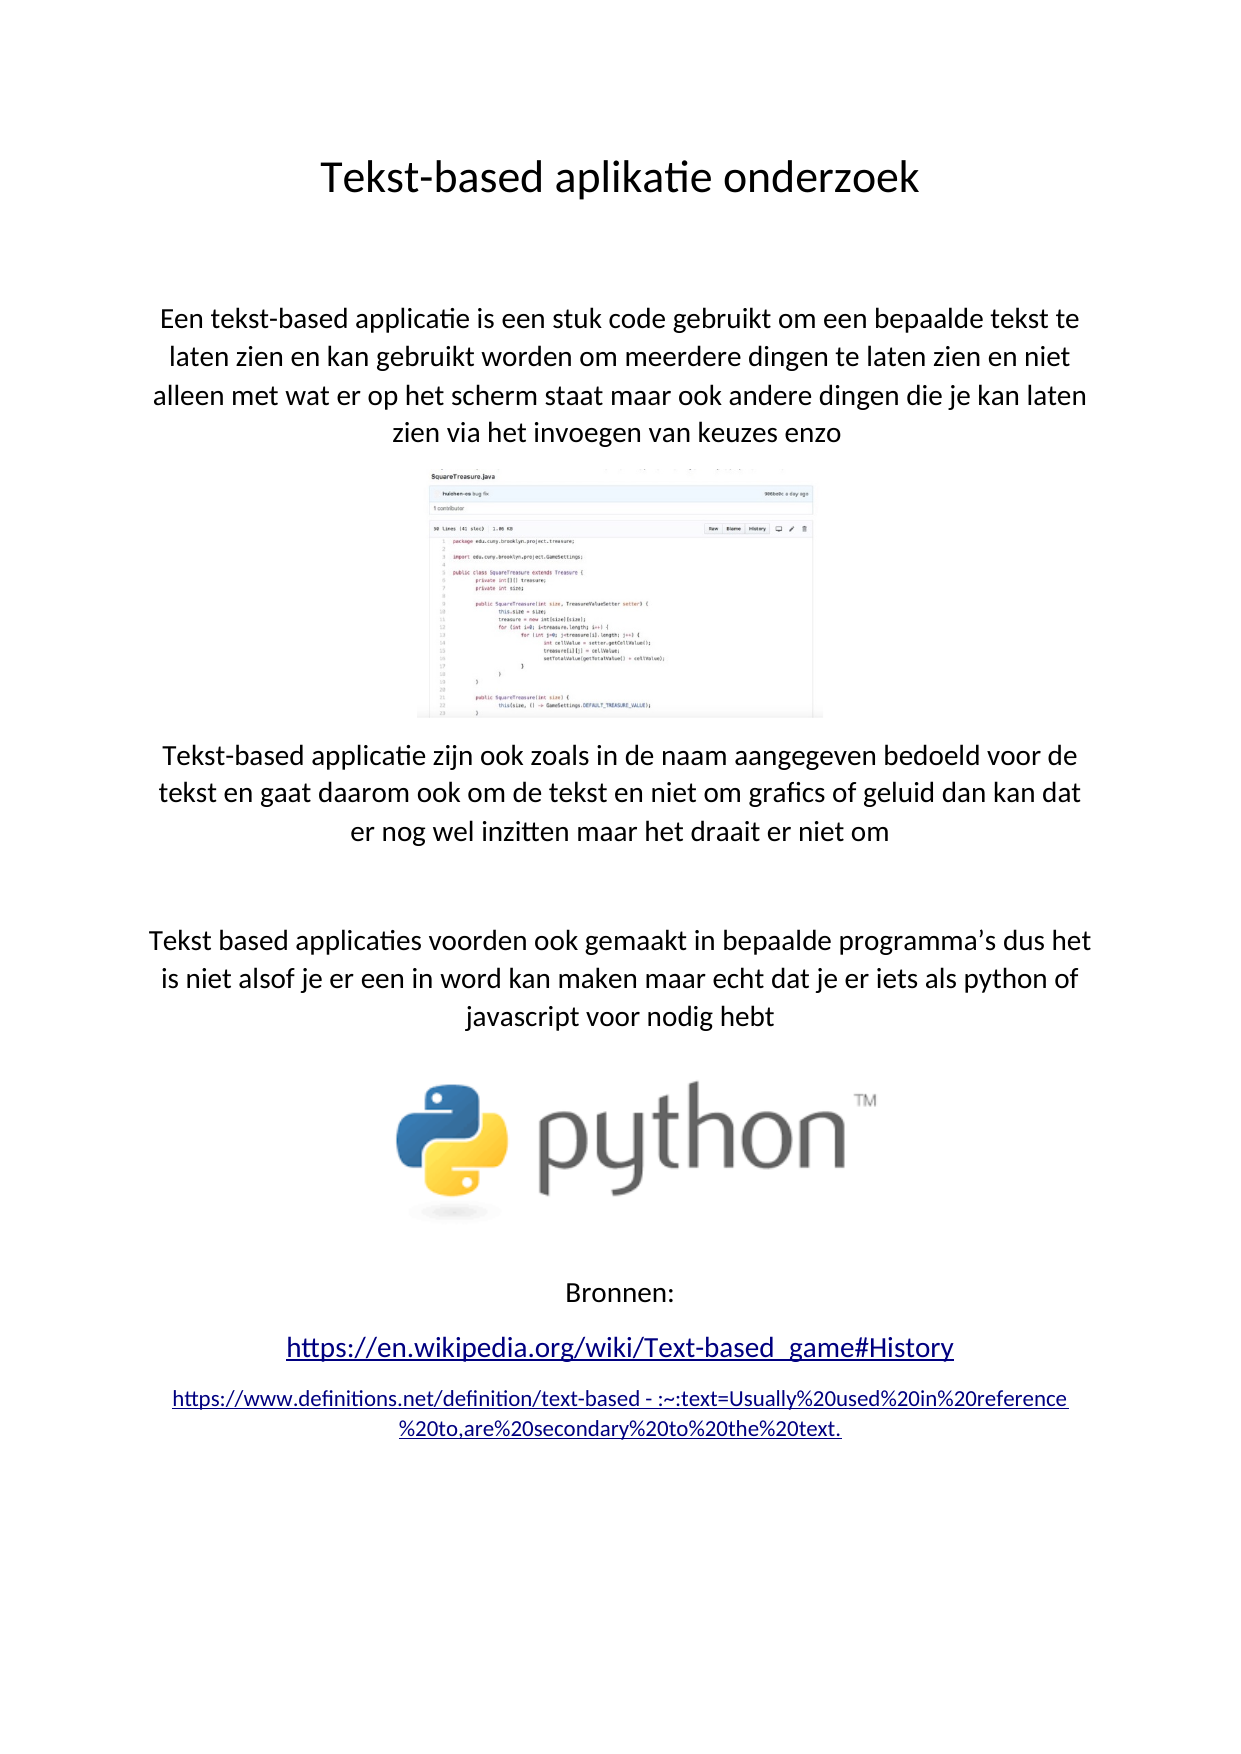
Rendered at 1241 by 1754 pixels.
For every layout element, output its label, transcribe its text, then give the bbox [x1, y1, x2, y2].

text Bronnen: [148, 1274, 1093, 1310]
text https://www.definitions.net/definition/text-based - :~:text=Usually%20used%20in%20reference%20to,are%20secondary%20to%20the%20text. [148, 1384, 1093, 1442]
text https://en.wikipedia.org/wiki/Text-based_game#History [148, 1329, 1093, 1365]
text Tekst-based aplikatie onderzoek [148, 148, 1093, 203]
text Een tekst-based applicatie is een stuk code gebruikt om een bepaalde tekst te laten zien en kan gebruikt worden om meerdere dingen te laten zien en niet alleen met wat er op het scherm staat maar ook andere dingen die je kan laten zien via het invoegen van keuzes enzo [148, 301, 1093, 450]
text Tekst-based applicatie zijn ook zoals in de naam aangegeven bedoeld voor de tekst en gaat daarom ook om de tekst en niet om grafics of geluid dan kan dat er nog wel inzitten maar het draait er niet om [148, 737, 1093, 848]
text Tekst based applicaties voorden ook gemaakt in bepaalde programma’s dus het is niet alsof je er een in word kan maken maar echt dat je er iets als python of javascript voor nodig hebt [148, 922, 1093, 1034]
